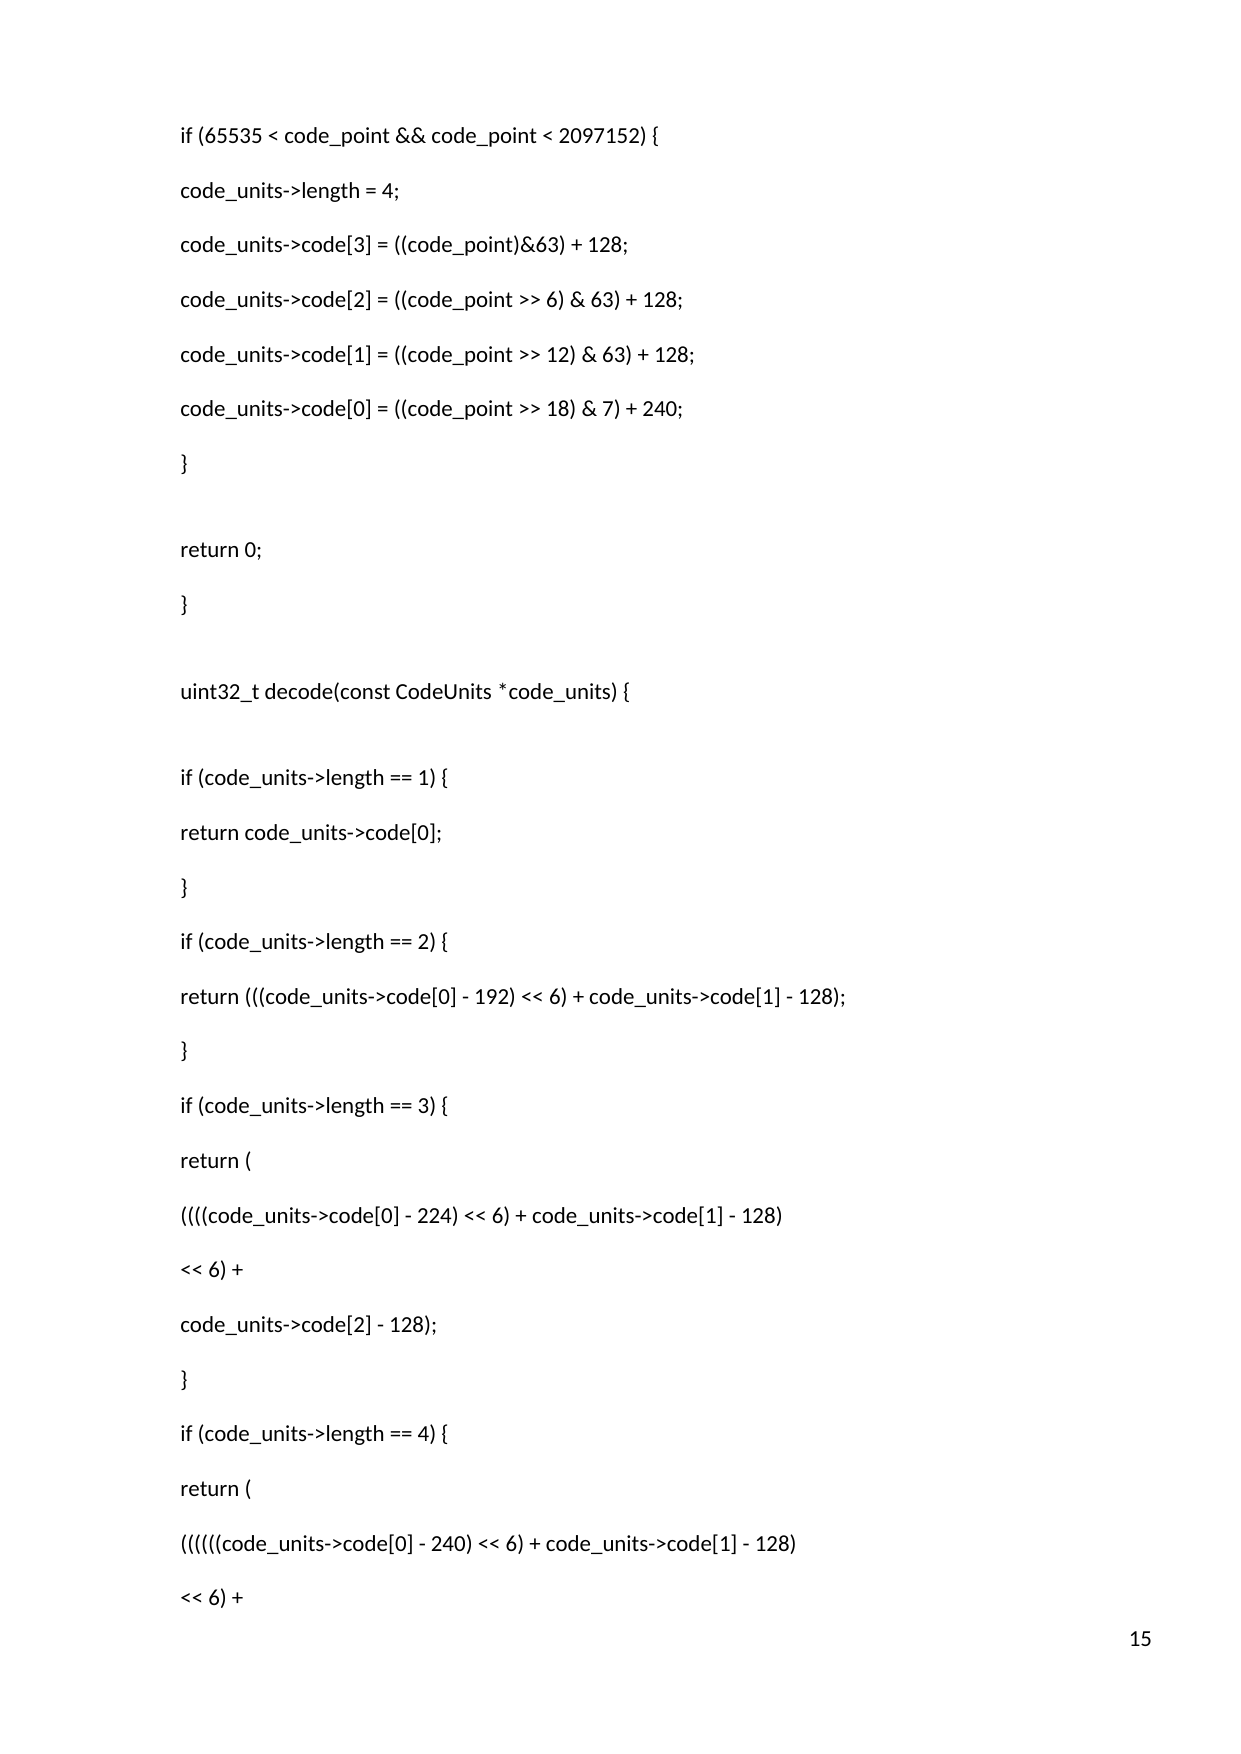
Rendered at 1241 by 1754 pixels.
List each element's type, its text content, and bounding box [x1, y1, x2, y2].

table_cell return code_units->code[0]; [177, 815, 974, 870]
table_cell } [177, 1034, 974, 1088]
table_cell code_units->code[3] = ((code_point)&63) + 128; [177, 228, 974, 282]
table_cell code_units->code[0] = ((code_point >> 18) & 7) + 240; [177, 392, 974, 446]
table_cell code_units->code[1] = ((code_point >> 12) & 63) + 128; [177, 337, 974, 392]
table_cell if (code_units->length == 2) { [177, 924, 974, 979]
table_cell [177, 729, 974, 760]
table_cell } [177, 1362, 974, 1417]
table_cell uint32_t decode(const CodeUnits *code_units) { [177, 674, 974, 728]
table_cell return ( [177, 1143, 974, 1198]
table_cell [177, 501, 974, 533]
table_cell [177, 642, 974, 674]
table_cell ((((code_units->code[0] - 224) << 6) + code_units->code[1] - 128) [177, 1198, 974, 1252]
table_cell ((((((code_units->code[0] - 240) << 6) + code_units->code[1] - 128) [177, 1526, 974, 1581]
table_cell } [177, 446, 974, 501]
table_cell if (65535 < code_point && code_point < 2097152) { [177, 118, 974, 173]
table_cell code_units->code[2] = ((code_point >> 6) & 63) + 128; [177, 282, 974, 337]
table_cell code_units->length = 4; [177, 173, 974, 227]
table_cell } [177, 870, 974, 924]
table_cell return 0; [177, 533, 974, 587]
table_cell if (code_units->length == 4) { [177, 1417, 974, 1471]
table_cell } [177, 588, 974, 642]
table_cell code_units->code[2] - 128); [177, 1307, 974, 1362]
table_cell << 6) + [177, 1253, 974, 1307]
table_cell << 6) + [177, 1581, 974, 1614]
table_cell return ( [177, 1471, 974, 1526]
table_cell if (code_units->length == 3) { [177, 1089, 974, 1143]
table_cell if (code_units->length == 1) { [177, 760, 974, 815]
table_cell return (((code_units->code[0] - 192) << 6) + code_units->code[1] - 128); [177, 979, 974, 1034]
